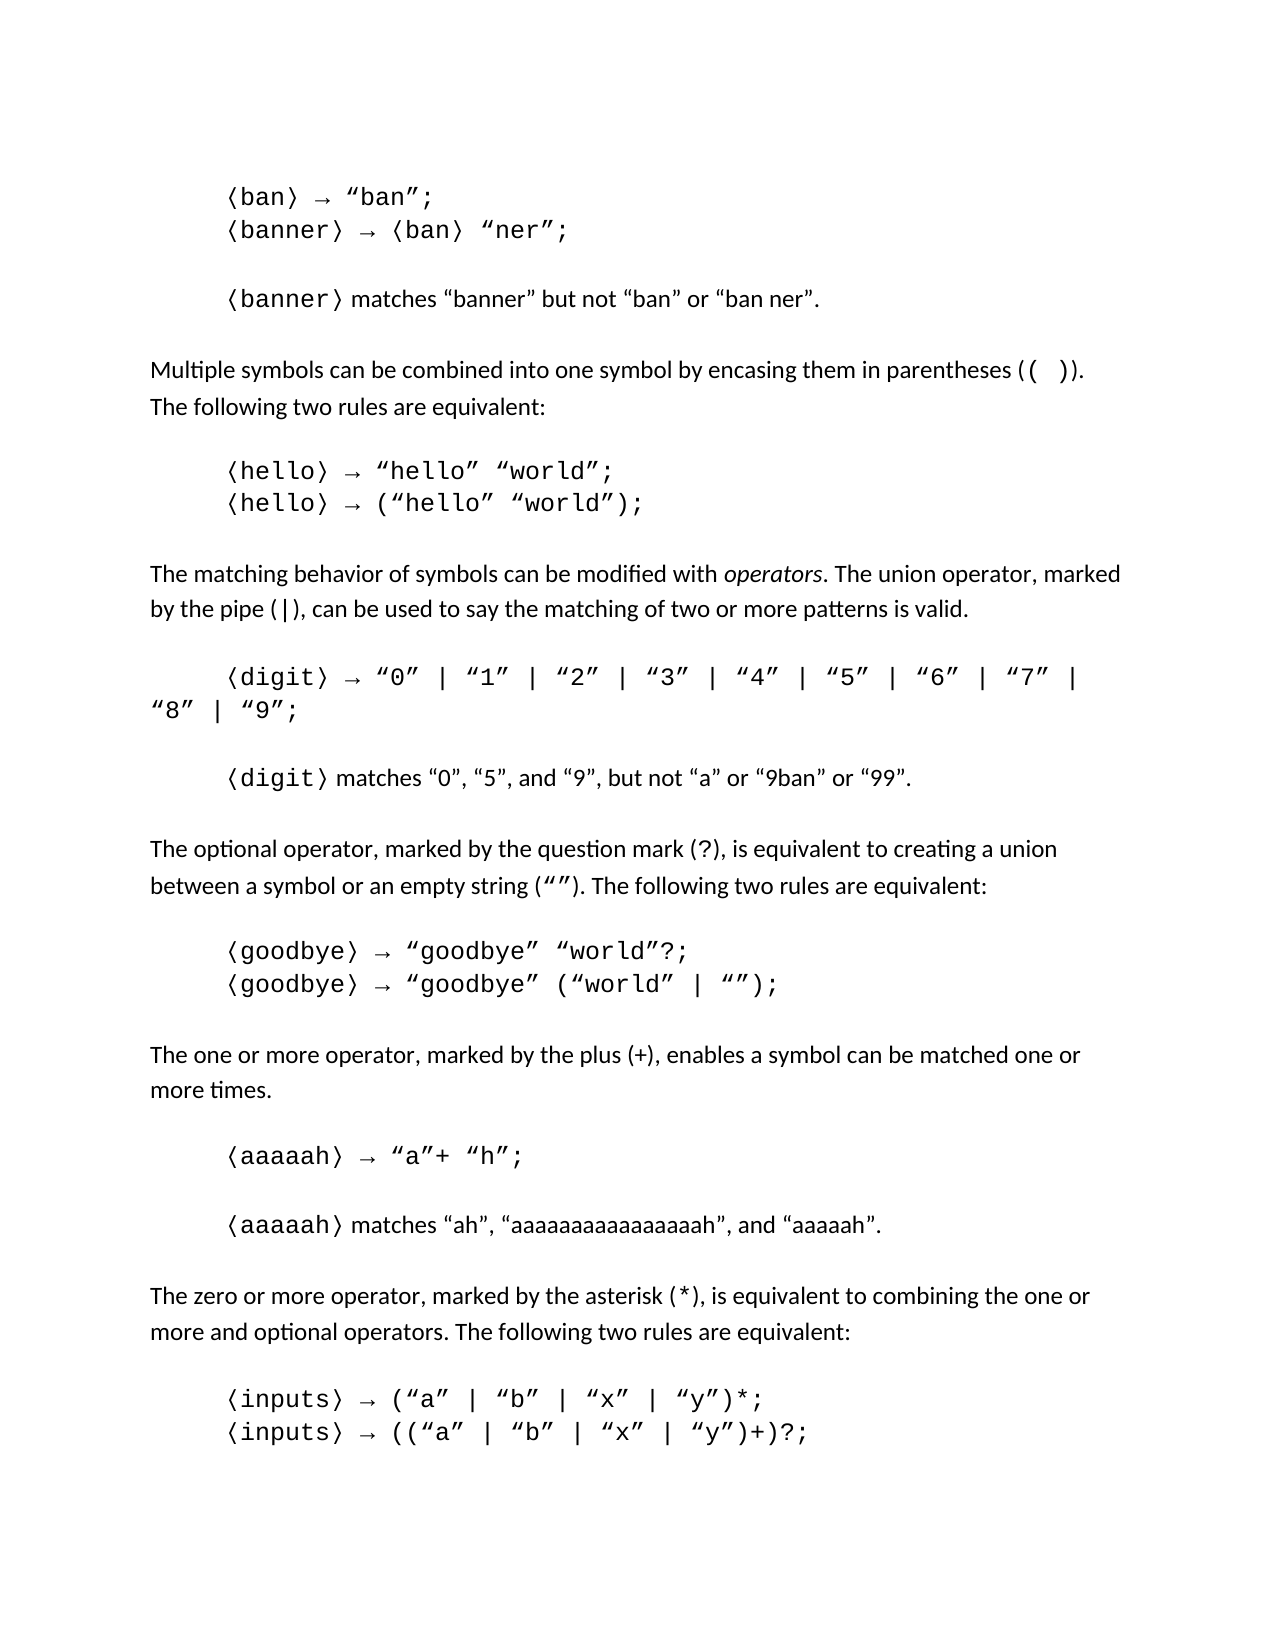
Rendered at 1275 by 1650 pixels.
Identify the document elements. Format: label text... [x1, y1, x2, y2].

text The one or more operator, marked by the plus (+), enables a symbol can be matched one or more times. [150, 1039, 1125, 1104]
text ⟨digit⟩ → “0” | “1” | “2” | “3” | “4” | “5” | “6” | “7” | “8” | “9”; [150, 665, 1125, 726]
text ⟨banner⟩ → ⟨ban⟩ “ner”; [150, 218, 1125, 246]
text ⟨hello⟩ → “hello” “world”; [150, 458, 1125, 487]
text ⟨inputs⟩ → (“a” | “b” | “x” | “y”)*; [150, 1387, 1125, 1415]
text ⟨hello⟩ → (“hello” “world”); [150, 491, 1125, 519]
text The zero or more operator, marked by the asterisk (*), is equivalent to combining the one or more and optional operators. The following two rules are equivalent: [150, 1280, 1125, 1382]
text ⟨goodbye⟩ → “goodbye” (“world” | “”); [150, 971, 1125, 1000]
text ⟨aaaaah⟩ → “a”+ “h”; [225, 1144, 1125, 1172]
text Multiple symbols can be combined into one symbol by encasing them in parentheses (( )). The following two rules are equivalent: [150, 354, 1125, 421]
text ⟨aaaaah⟩ matches “ah”, “aaaaaaaaaaaaaaaah”, and “aaaaah”. [225, 1209, 1125, 1241]
text ⟨digit⟩ matches “0”, “5”, and “9”, but not “a” or “9ban” or “99”. [150, 762, 1125, 794]
text ⟨ban⟩ → “ban”; [150, 185, 1125, 213]
text The optional operator, marked by the question mark (?), is equivalent to creating a union between a symbol or an empty string (“”). The following two rules are equivalent: [150, 834, 1125, 902]
text ⟨goodbye⟩ → “goodbye” “world”?; [150, 939, 1125, 967]
text ⟨banner⟩ matches “banner” but not “ban” or “ban ner”. [150, 283, 1125, 315]
text The matching behavior of symbols can be modified with operators. The union operator, marked by the pipe (|), can be used to say the matching of two or more patterns is valid. [150, 558, 1125, 625]
text ⟨inputs⟩ → ((“a” | “b” | “x” | “y”)+)?; [150, 1419, 1125, 1448]
